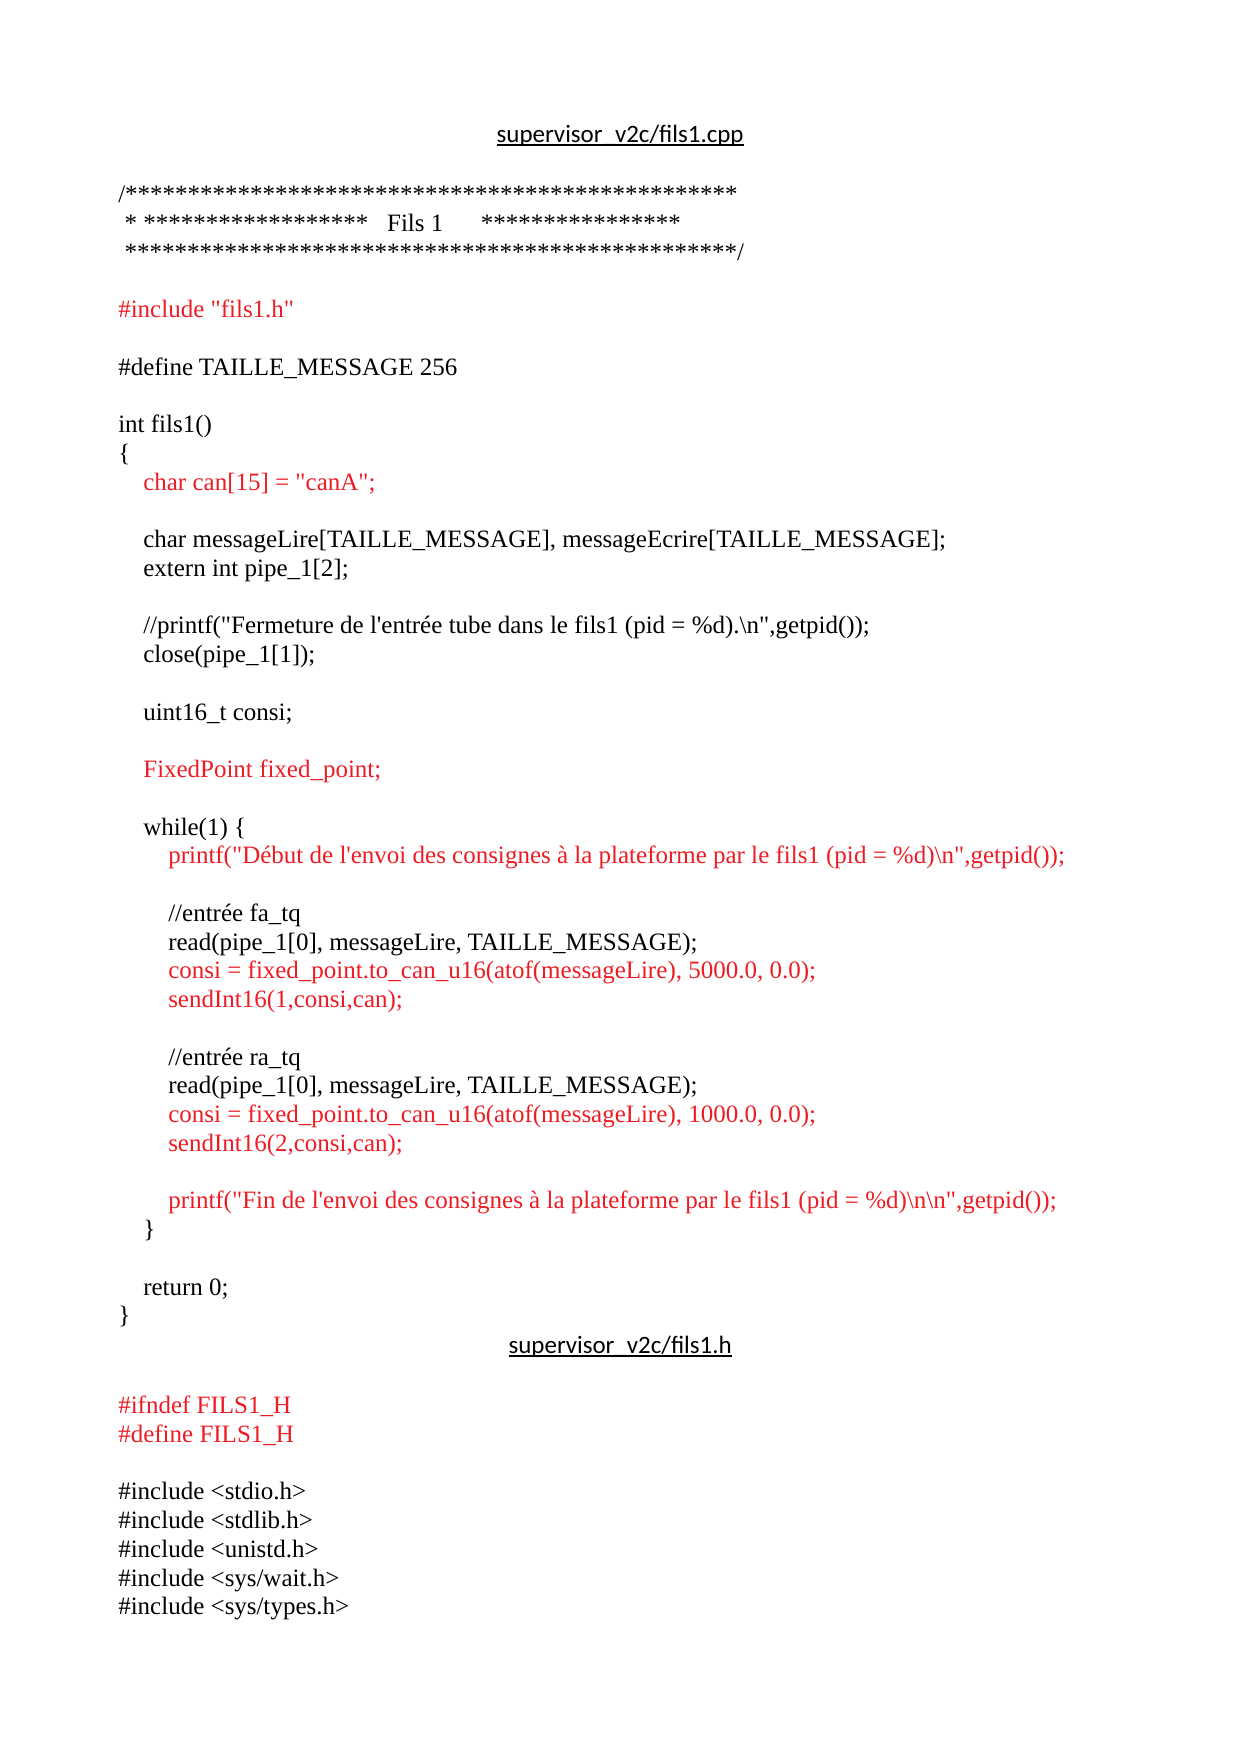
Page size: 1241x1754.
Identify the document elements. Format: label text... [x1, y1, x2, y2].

text //entrée fa_tq [118, 898, 1122, 927]
text char messageLire[TAILLE_MESSAGE], messageEcrire[TAILLE_MESSAGE]; [118, 524, 1122, 553]
text //printf("Fermeture de l'entrée tube dans le fils1 (pid = %d).\n",getpid()); [118, 610, 1122, 639]
text //entrée ra_tq [118, 1042, 1122, 1070]
text #ifndef FILS1_H [118, 1390, 1122, 1419]
text read(pipe_1[0], messageLire, TAILLE_MESSAGE); [118, 927, 1122, 955]
text { [118, 438, 1122, 467]
text char can[15] = "canA"; [118, 467, 1122, 495]
text FixedPoint fixed_point; [118, 754, 1122, 783]
text extern int pipe_1[2]; [118, 553, 1122, 582]
text sendInt16(1,consi,can); [118, 984, 1122, 1013]
text uint16_t consi; [118, 697, 1122, 725]
text while(1) { [118, 812, 1122, 840]
text supervisor_v2c/fils1.h [118, 1329, 1122, 1360]
text return 0; [118, 1272, 1122, 1300]
text sendInt16(2,consi,can); [118, 1128, 1122, 1157]
text #include <sys/wait.h> [118, 1563, 1122, 1591]
text #define TAILLE_MESSAGE 256 [118, 352, 1122, 380]
text consi = fixed_point.to_can_u16(atof(messageLire), 1000.0, 0.0); [118, 1099, 1122, 1128]
text } [118, 1300, 1122, 1329]
text printf("Début de l'envoi des consignes à la plateforme par le fils1 (pid = %d)\n",getpid()); [118, 840, 1122, 869]
text *************************************************/ [118, 237, 1122, 265]
text #include <stdio.h> [118, 1476, 1122, 1505]
text close(pipe_1[1]); [118, 639, 1122, 668]
text supervisor_v2c/fils1.cpp [118, 118, 1122, 149]
text /************************************************* [118, 179, 1122, 208]
text #include <sys/types.h> [118, 1591, 1122, 1620]
text int fils1() [118, 409, 1122, 438]
text printf("Fin de l'envoi des consignes à la plateforme par le fils1 (pid = %d)\n\n",getpid()); [118, 1185, 1122, 1214]
text consi = fixed_point.to_can_u16(atof(messageLire), 5000.0, 0.0); [118, 955, 1122, 984]
text } [118, 1214, 1122, 1243]
text #include <unistd.h> [118, 1534, 1122, 1563]
text #define FILS1_H [118, 1419, 1122, 1448]
text #include <stdlib.h> [118, 1505, 1122, 1534]
text read(pipe_1[0], messageLire, TAILLE_MESSAGE); [118, 1070, 1122, 1099]
text #include "fils1.h" [118, 294, 1122, 323]
text * ****************** Fils 1 **************** [118, 208, 1122, 237]
